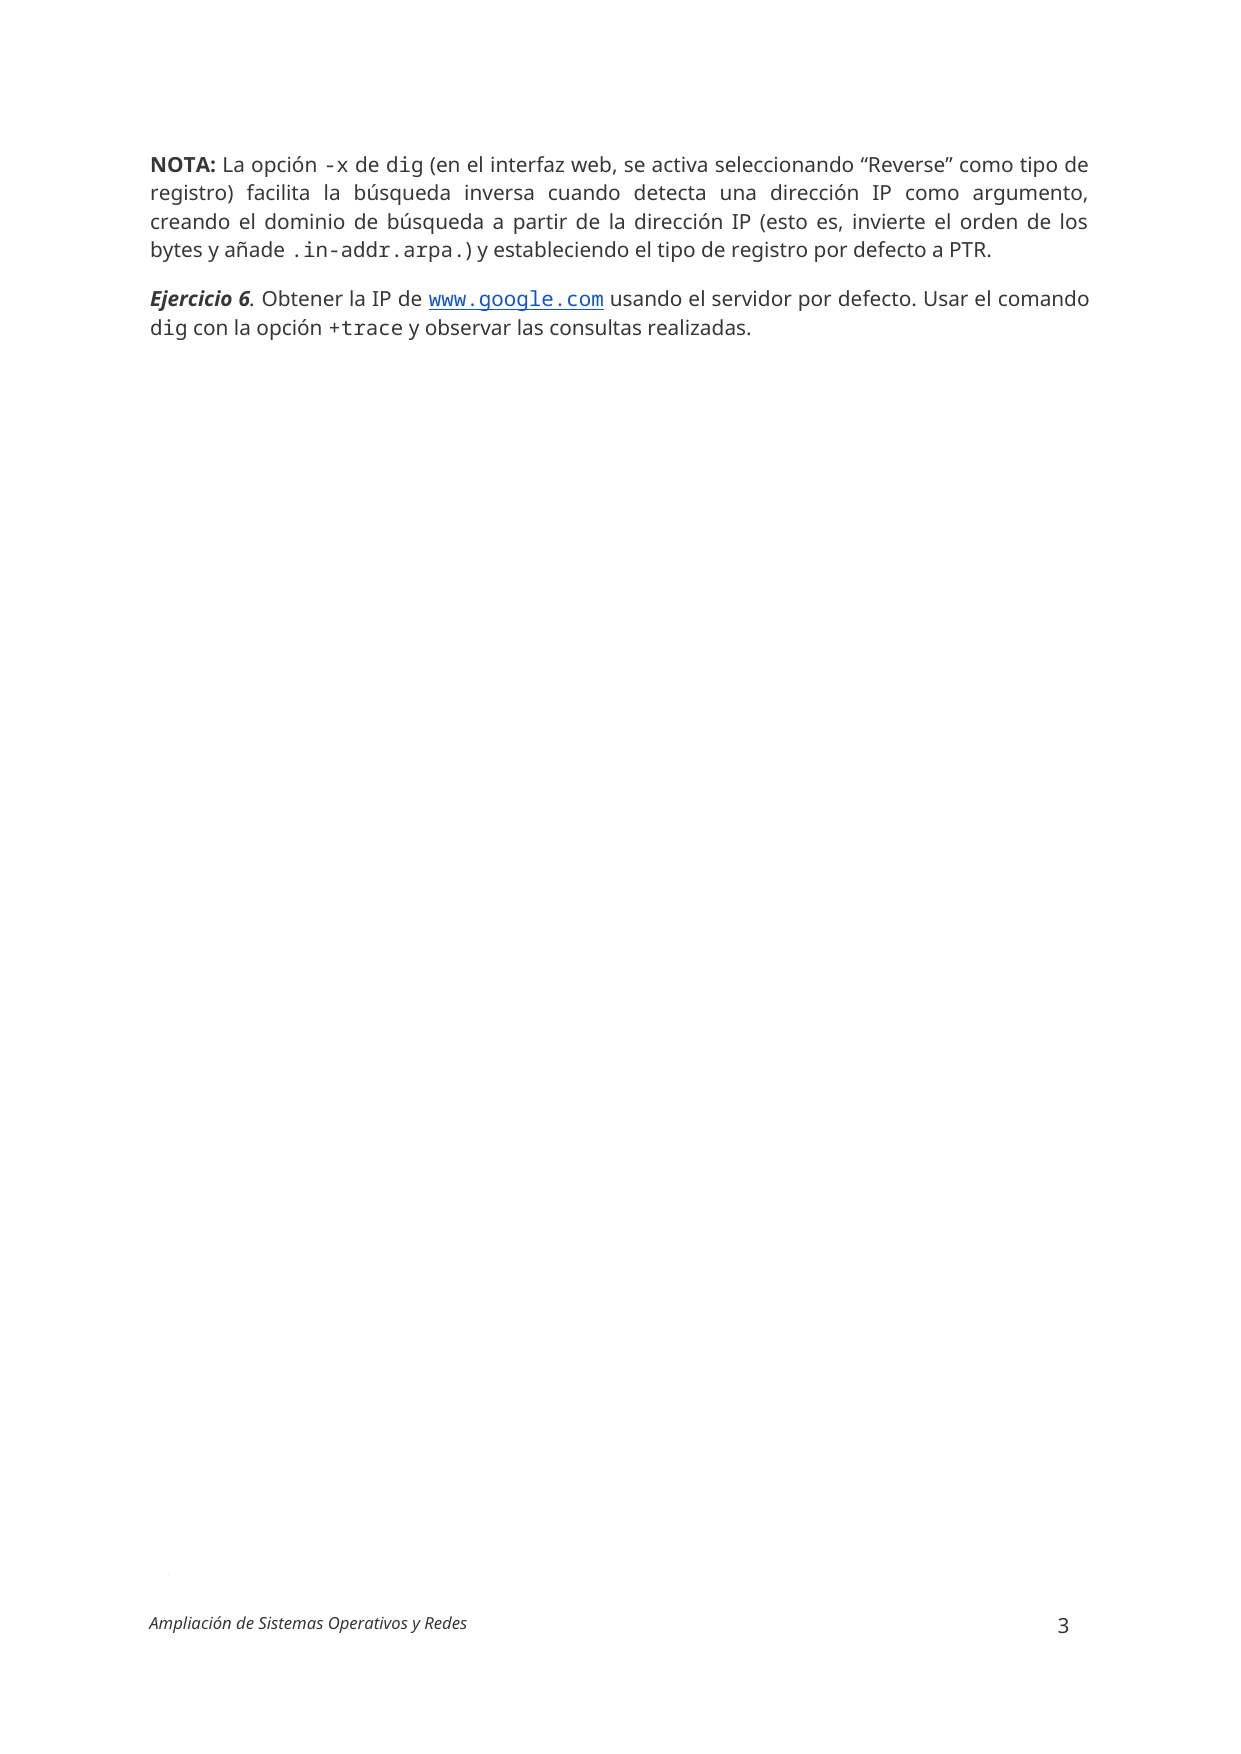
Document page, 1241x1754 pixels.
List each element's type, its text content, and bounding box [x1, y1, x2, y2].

text NOTA: La opción -x de dig (en el interfaz web, se activa seleccionando “Reverse” como tipo de registro) facilita la búsqueda inversa cuando detecta una dirección IP como argumento, creando el dominio de búsqueda a partir de la dirección IP (esto es, invierte el orden de los bytes y añade .in-addr.arpa.) y estableciendo el tipo de registro por defecto a PTR. [150, 150, 1090, 264]
text Ejercicio 6. Obtener la IP de www.google.com usando el servidor por defecto. Usar el comando dig con la opción +trace y observar las consultas realizadas. [150, 284, 1090, 341]
